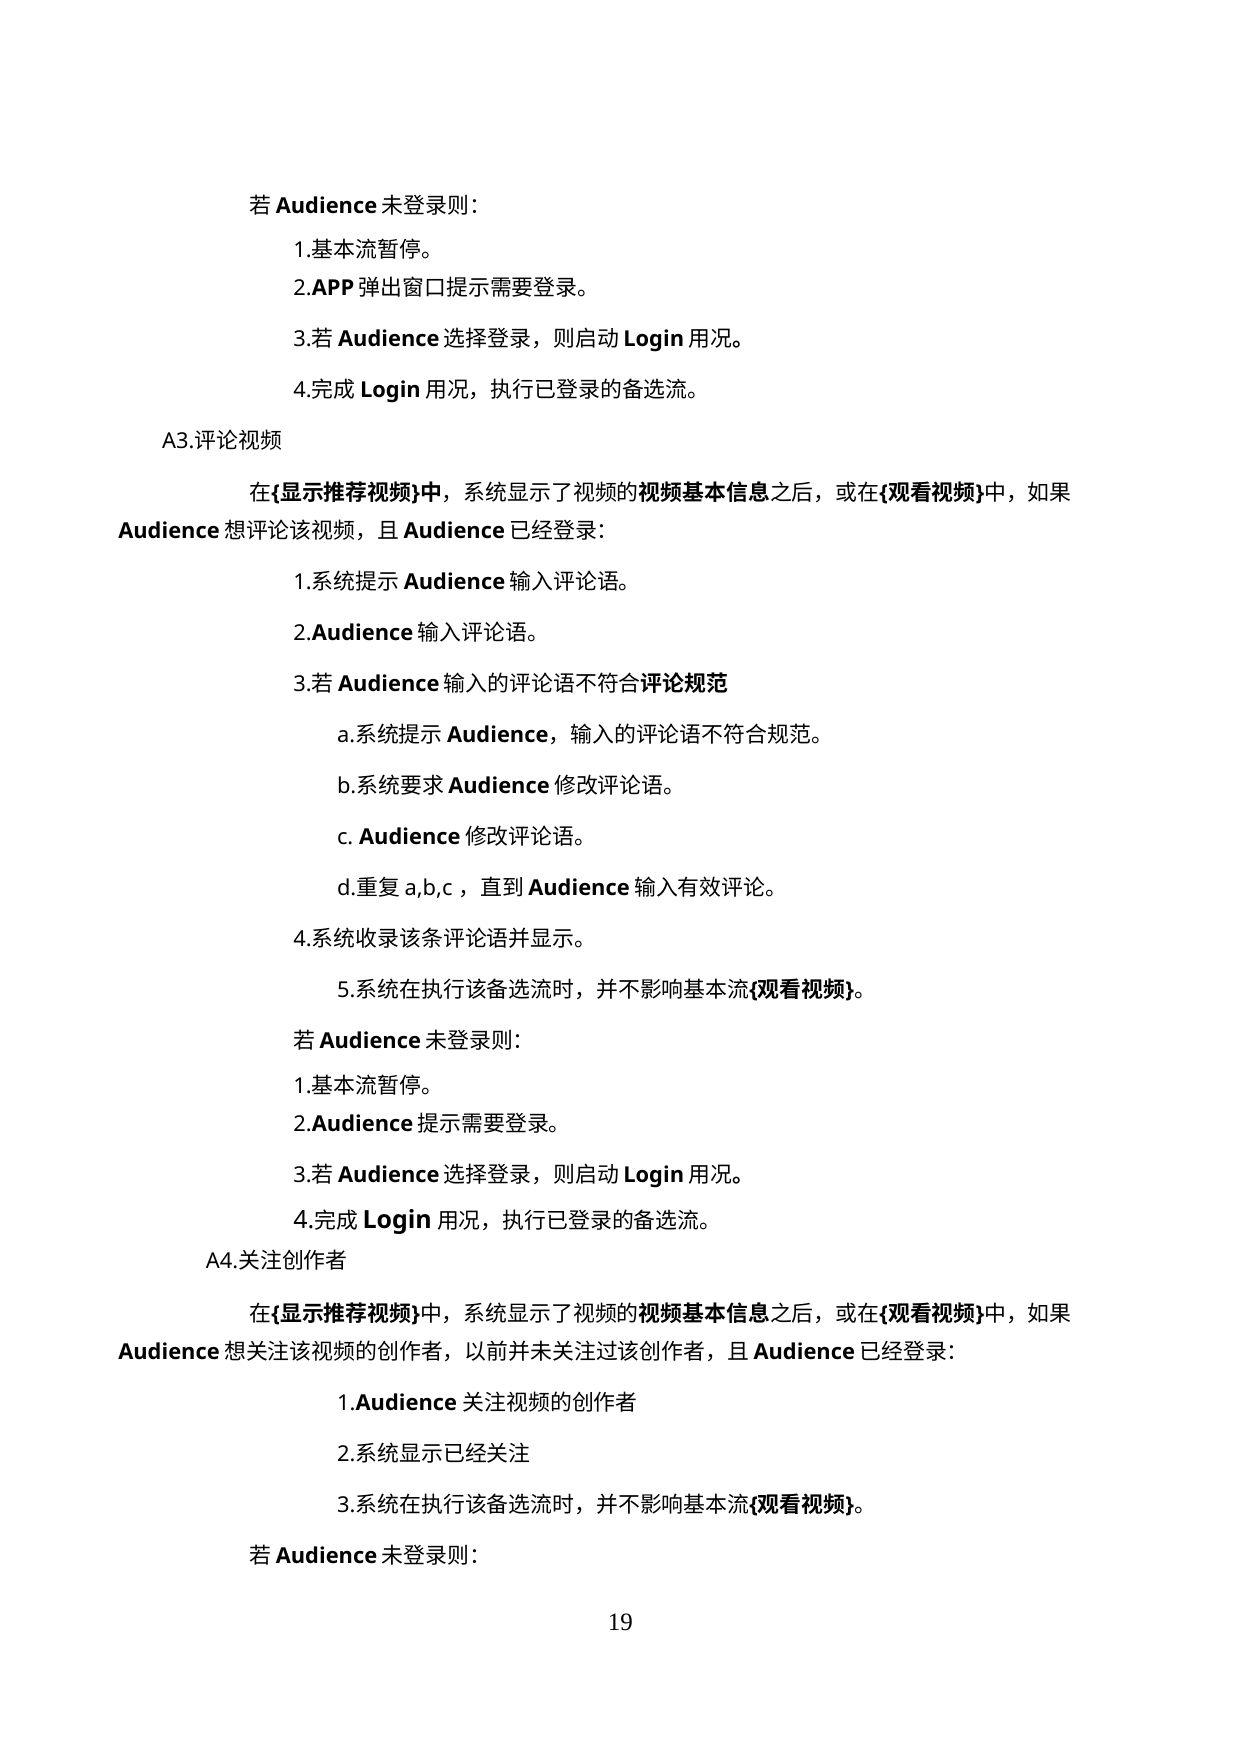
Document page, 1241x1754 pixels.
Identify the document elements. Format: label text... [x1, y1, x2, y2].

text a.系统提示Audience，输入的评论语不符合规范。 [118, 717, 1122, 748]
text 4.完成Login用况，执行已登录的备选流。 [118, 1201, 1122, 1236]
text 5.系统在执行该备选流时，并不影响基本流{观看视频}。 [118, 972, 1122, 1004]
text b.系统要求Audience修改评论语。 [118, 768, 1122, 799]
text 2.APP弹出窗口提示需要登录。 [118, 270, 1122, 302]
text 2.Audience输入评论语。 [118, 615, 1122, 646]
text 2.Audience提示需要登录。 [118, 1106, 1122, 1138]
text 1.基本流暂停。 [118, 1068, 1122, 1099]
text 4.完成Login用况，执行已登录的备选流。 [118, 372, 1122, 404]
text 3.若Audience输入的评论语不符合评论规范 [118, 666, 1122, 697]
text c. Audience修改评论语。 [118, 819, 1122, 851]
text 4.系统收录该条评论语并显示。 [118, 921, 1122, 953]
text d.重复a,b,c ，直到Audience输入有效评论。 [118, 870, 1122, 902]
text A3.评论视频 [118, 423, 1122, 455]
text 若Audience未登录则： [118, 1023, 1122, 1055]
text 1.系统提示Audience输入评论语。 [118, 564, 1122, 595]
text 3.若Audience选择登录，则启动Login用况。 [118, 321, 1122, 353]
text 若Audience未登录则： [118, 188, 1122, 219]
text 2.系统显示已经关注 [118, 1436, 1122, 1468]
text 1.Audience 关注视频的创作者 [118, 1385, 1122, 1417]
text 3.若Audience选择登录，则启动Login用况。 [118, 1157, 1122, 1189]
text 若Audience未登录则： [118, 1538, 1122, 1570]
text 在{显示推荐视频}中，系统显示了视频的视频基本信息之后，或在{观看视频}中，如果 Audience想评论该视频，且Audience已经登录： [118, 474, 1122, 544]
text A4.关注创作者 [118, 1242, 1122, 1276]
text 3.系统在执行该备选流时，并不影响基本流{观看视频}。 [118, 1487, 1122, 1519]
text 在{显示推荐视频}中，系统显示了视频的视频基本信息之后，或在{观看视频}中，如果 Audience想关注该视频的创作者，以前并未关注过该创作者，且Audience已经登录： [118, 1296, 1122, 1366]
text 1.基本流暂停。 [118, 232, 1122, 264]
